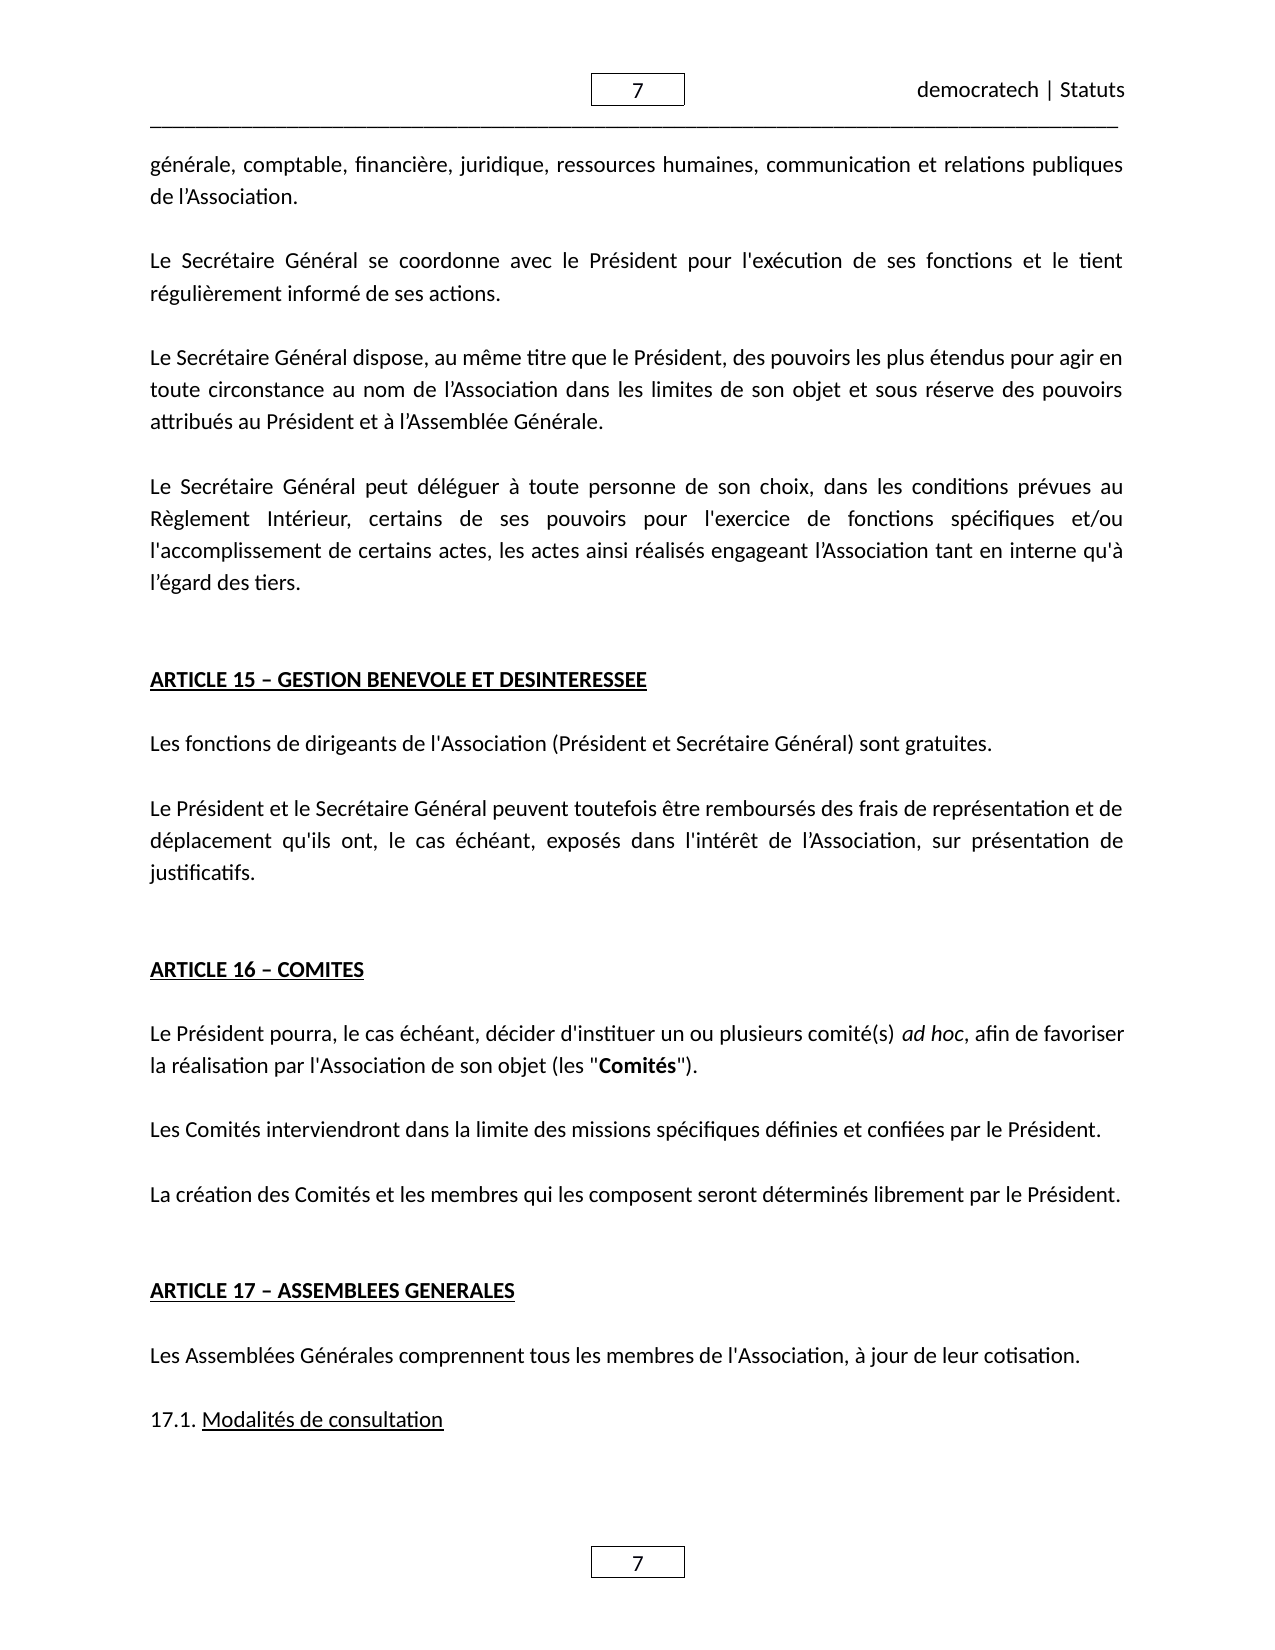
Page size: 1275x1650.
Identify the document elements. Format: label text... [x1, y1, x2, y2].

text 17.1. Modalités de consultation [150, 1405, 1125, 1433]
text générale, comptable, financière, juridique, ressources humaines, communication et relations publiques de l’Association. [150, 150, 1125, 210]
text ARTICLE 15 – GESTION BENEVOLE ET DESINTERESSEE [150, 665, 1125, 693]
text Le Secrétaire Général peut déléguer à toute personne de son choix, dans les conditions prévues au Règlement Intérieur, certains de ses pouvoirs pour l'exercice de fonctions spécifiques et/ou l'accomplissement de certains actes, les actes ainsi réalisés engageant l’Association tant en interne qu'à l’égard des tiers. [150, 472, 1125, 596]
text Le Secrétaire Général se coordonne avec le Président pour l'exécution de ses fonctions et le tient régulièrement informé de ses actions. [150, 247, 1125, 307]
text La création des Comités et les membres qui les composent seront déterminés librement par le Président. [150, 1180, 1125, 1208]
text Les Assemblées Générales comprennent tous les membres de l'Association, à jour de leur cotisation. [150, 1341, 1125, 1369]
text Les Comités interviendront dans la limite des missions spécifiques définies et confiées par le Président. [150, 1116, 1125, 1144]
text Les fonctions de dirigeants de l'Association (Président et Secrétaire Général) sont gratuites. [150, 729, 1125, 757]
text Le Président et le Secrétaire Général peuvent toutefois être remboursés des frais de représentation et de déplacement qu'ils ont, le cas échéant, exposés dans l'intérêt de l’Association, sur présentation de justificatifs. [150, 794, 1125, 886]
text ARTICLE 16 – COMITES [150, 955, 1125, 983]
text ARTICLE 17 – ASSEMBLEES GENERALES [150, 1277, 1125, 1304]
text Le Président pourra, le cas échéant, décider d'instituer un ou plusieurs comité(s) ad hoc, afin de favoriser la réalisation par l'Association de son objet (les "Comités"). [150, 1019, 1125, 1079]
text Le Secrétaire Général dispose, au même titre que le Président, des pouvoirs les plus étendus pour agir en toute circonstance au nom de l’Association dans les limites de son objet et sous réserve des pouvoirs attribués au Président et à l’Assemblée Générale. [150, 343, 1125, 436]
